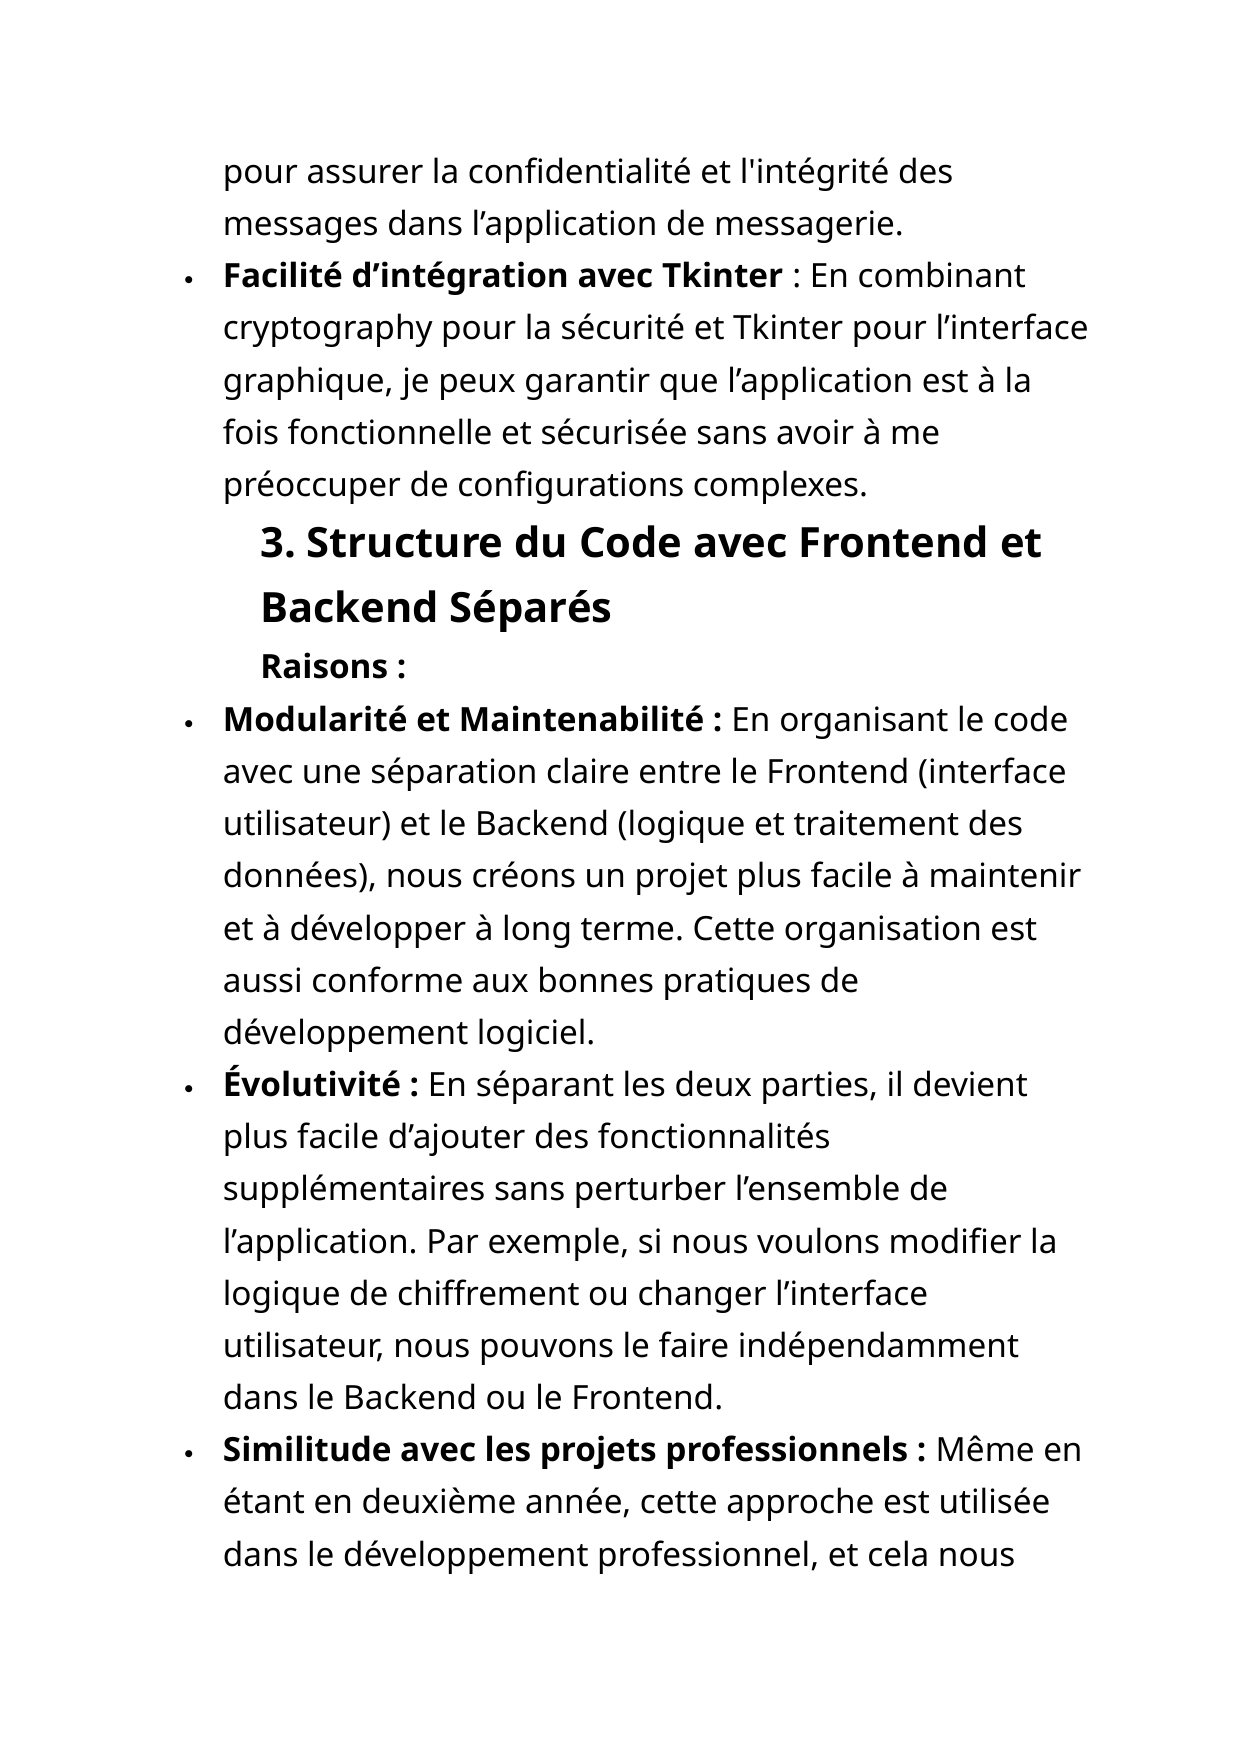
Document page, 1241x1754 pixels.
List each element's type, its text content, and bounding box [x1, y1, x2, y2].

list Modularité et Maintenabilité : En organisant le code avec une séparation claire entre le Frontend (interface utilisateur) et le Backend (logique et traitement des données), nous créons un projet plus facile à maintenir et à développer à long terme. Cette organisation est aussi conforme aux bonnes pratiques de développement logiciel. [185, 696, 1093, 1054]
list Évolutivité : En séparant les deux parties, il devient plus facile d’ajouter des fonctionnalités supplémentaires sans perturber l’ensemble de l’application. Par exemple, si nous voulons modifier la logique de chiffrement ou changer l’interface utilisateur, nous pouvons le faire indépendamment dans le Backend ou le Frontend. [185, 1061, 1093, 1419]
list Facilité d’intégration avec Tkinter : En combinant cryptography pour la sécurité et Tkinter pour l’interface graphique, je peux garantir que l’application est à la fois fonctionnelle et sécurisée sans avoir à me préoccuper de configurations complexes. [185, 252, 1093, 506]
list 3. Structure du Code avec Frontend et Backend Séparés [260, 513, 1093, 635]
list Raisons : [260, 643, 1093, 689]
list Similitude avec les projets professionnels : Même en étant en deuxième année, cette approche est utilisée dans le développement professionnel, et cela nous [185, 1426, 1093, 1576]
list pour assurer la confidentialité et l'intégrité des messages dans l’application de messagerie. [185, 148, 1093, 245]
